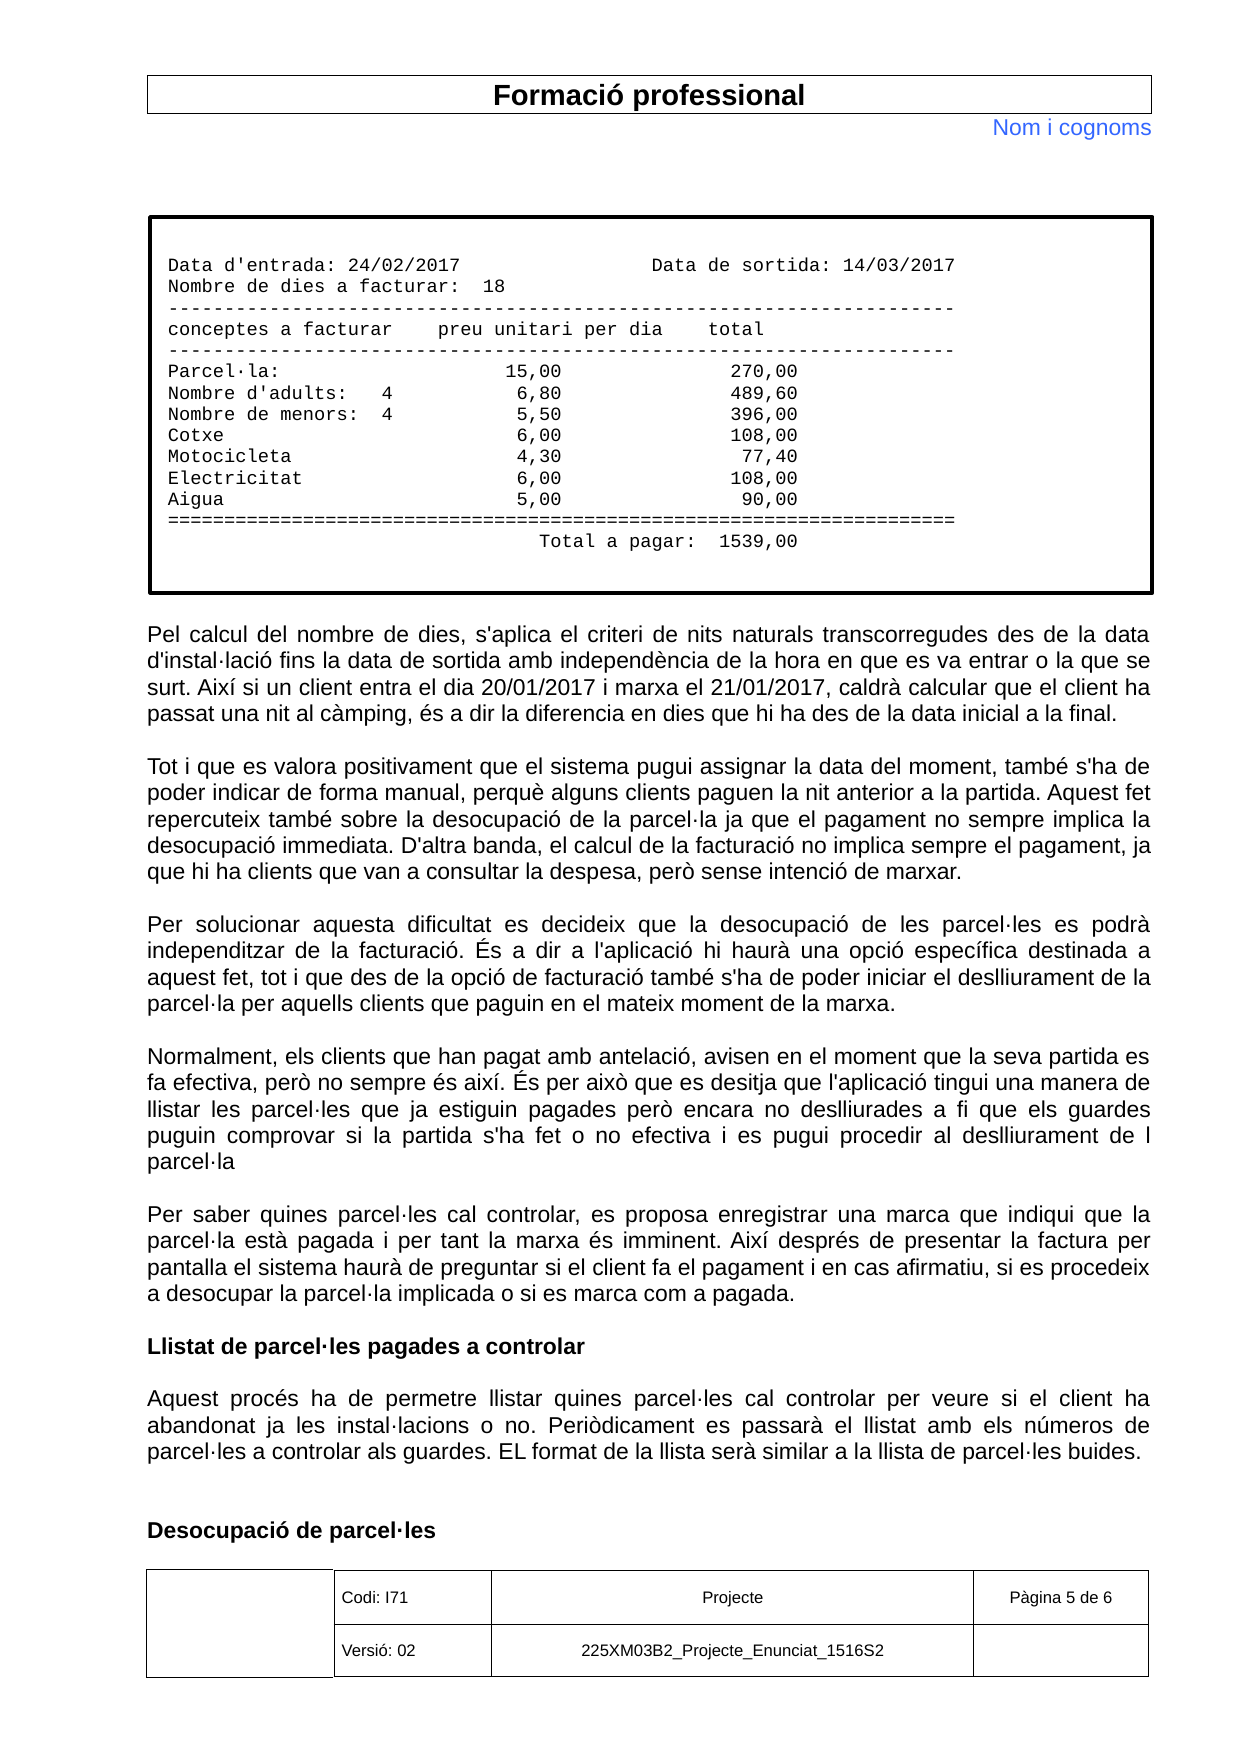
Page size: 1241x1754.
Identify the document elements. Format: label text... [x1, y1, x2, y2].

text Per saber quines parcel·les cal controlar, es proposa enregistrar una marca que indiqui que la parcel·la està pagada i per tant la marxa és imminent. Així després de presentar la factura per pantalla el sistema haurà de preguntar si el client fa el pagament i en cas afirmatiu, si es procedeix a desocupar la parcel·la implicada o si es marca com a pagada. [147, 1201, 1151, 1306]
text Aquest procés ha de permetre llistar quines parcel·les cal controlar per veure si el client ha abandonat ja les instal·lacions o no. Periòdicament es passarà el llistat amb els números de parcel·les a controlar als guardes. EL format de la llista serà similar a la llista de parcel·les buides. [147, 1385, 1151, 1464]
text Per solucionar aquesta dificultat es decideix que la desocupació de les parcel·les es podrà independitzar de la facturació. És a dir a l'aplicació hi haurà una opció específica destinada a aquest fet, tot i que des de la opció de facturació també s'ha de poder iniciar el deslliurament de la parcel·la per aquells clients que paguin en el mateix moment de la marxa. [147, 911, 1151, 1016]
text Pel calcul del nombre de dies, s'aplica el criteri de nits naturals transcorregudes des de la data d'instal·lació fins la data de sortida amb independència de la hora en que es va entrar o la que se surt. Així si un client entra el dia 20/01/2017 i marxa el 21/01/2017, caldrà calcular que el client ha passat una nit al càmping, és a dir la diferencia en dies que hi ha des de la data inicial a la final. [147, 621, 1151, 727]
text Llistat de parcel·les pagades a controlar [147, 1333, 1151, 1359]
text Desocupació de parcel·les [147, 1517, 1151, 1543]
text Tot i que es valora positivament que el sistema pugui assignar la data del moment, també s'ha de poder indicar de forma manual, perquè alguns clients paguen la nit anterior a la partida. Aquest fet repercuteix també sobre la desocupació de la parcel·la ja que el pagament no sempre implica la desocupació immediata. D'altra banda, el calcul de la facturació no implica sempre el pagament, ja que hi ha clients que van a consultar la despesa, però sense intenció de marxar. [147, 753, 1151, 885]
text Normalment, els clients que han pagat amb antelació, avisen en el moment que la seva partida es fa efectiva, però no sempre és així. És per això que es desitja que l'aplicació tingui una manera de llistar les parcel·les que ja estiguin pagades però encara no deslliurades a fi que els guardes puguin comprovar si la partida s'ha fet o no efectiva i es pugui procedir al deslliurament de l parcel·la [147, 1043, 1151, 1174]
